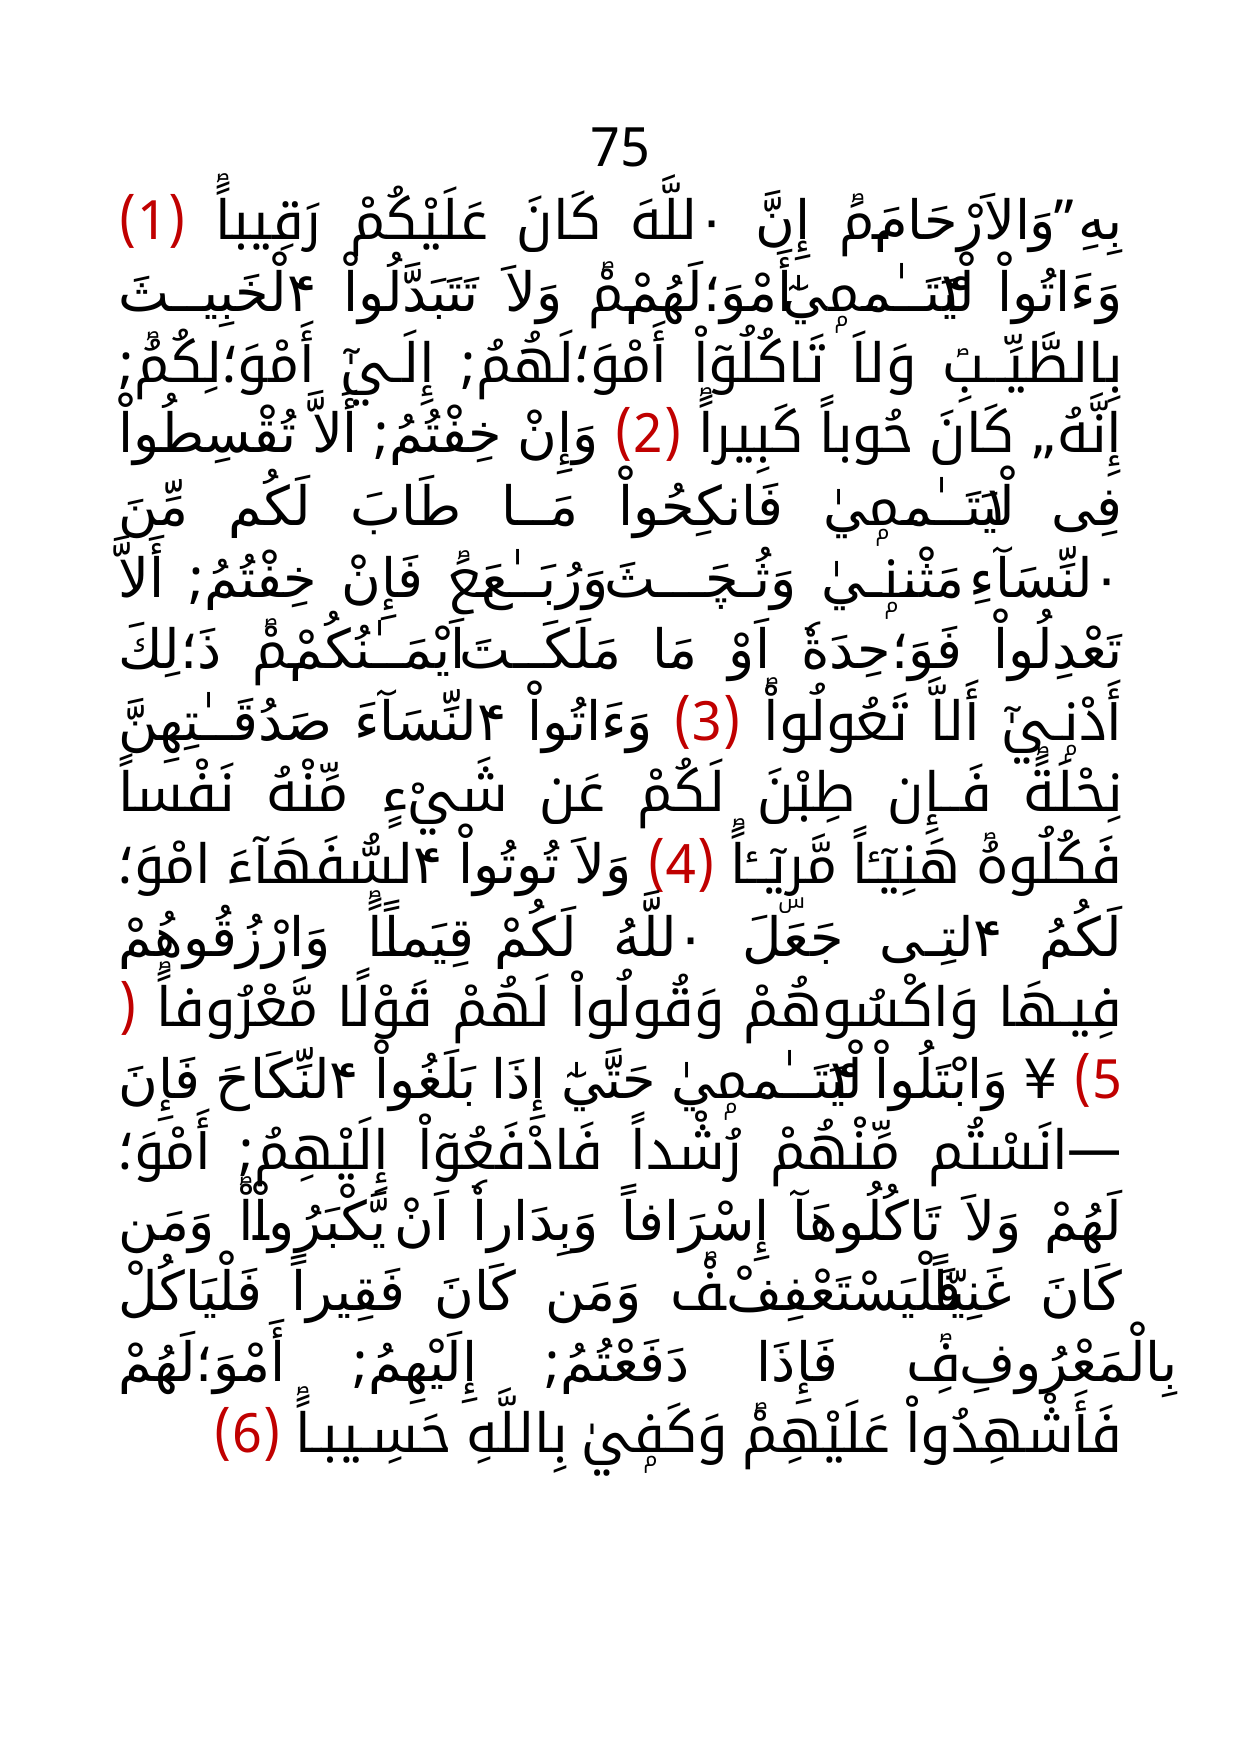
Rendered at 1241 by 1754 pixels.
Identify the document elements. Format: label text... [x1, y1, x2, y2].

text 75 [118, 118, 1122, 189]
text بِهِ” وَالاَرْحَامَؐ إِنَّ ۰للَّهَ كَانَ عَلَيْكُمْ رَقِيباًؐ (1) وَءَاتُواْ ۴لْيَتَــٰمۭيٰٓ أَمْوَ؛لَهُمْؐ وَلاَ تَتَبَدَّلُواْ ۴لْخَبِيــثَ بِالطَّيِّــبِؐ وَلاَ تَاكُلُوٓاْ أَمْوَ؛لَهُمُ; إِلَـيٰٓ أَمْوَ؛لِكُمُؐ; إِنَّهُ„ كَانَ حُوباً كَبِيراًؐ (2) وَإِنْ خِفْتُمُ; أَلاَّ تُقْسِطُواْ فِى ۱لْيَتَــٰمۭيٰ فَانكِحُواْ مَــا طَابَ لَكُم مِّنَ ۰لنِّسَآءِ مَثْنۭـيٰ وَثُـچَـــثَ وَرُبَــٰعَؐ فَإِنْ خِفْتُمُ; أَلاَّ تَعْدِلُواْ فَوَ؛حِدَةٗ اَوْ مَا مَلَكَــتَ اَيْمَــٰنُكُمْؐ ذَ؛لِكَ أَدْنۭـيٰٓ أَلاَّ تَعُولُواْؐ (3) وَءَاتُواْ ۴لنِّسَآءَ صَدُقَــٰتِهِنَّ نِحْلَةًؐ فَــإِن طِبْنَ لَكُمْ عَن شَيْءٍ مِّنْهُ نَفْساً فَكُلُوهُؐ هَنِيٓـٔاً مَّرۣيٓــٔاًؐ (4) وَلاَ تُوتُواْ ۴لسُّفَهَآءَ امْوَ؛لَكُمُ ۴لتِـى جَعَلَ ۰للَّهُ لَكُمْ قِيَماًؐ وَارْزُقُوهُمْ فِيـهَا وَاكْسُوهُمْ وَقُولُواْ لَهُمْ قَوْلًا مَّعْرُوفاًؐ (5) ¥ وَابْتَلُواْ ۴لْيَتَــٰمۭيٰ حَتَّيٰٓ إِذَا بَلَغُواْ ۴لنِّكَاحَ فَإِنَ —انَسْتُم مِّنْهُمْ رُشْداً فَادْفَعُوٓاْ إِلَيْهِمُ; أَمْوَ؛لَهُمْ وَلاَ تَاكُلُوهَآ إِسْرَافاً وَبِدَاراٗ اَنْ يَّكْبَرُواْؐ وَمَن كَانَ غَنِيّاً فَلْيَسْتَعْفِفْؐ وَمَن كَانَ فَقِيراً فَلْيَاكُلْ بِالْمَعْرُوفِؐ فَإِذَا دَفَعْتُمُ; إِلَيْهِمُ; أَمْوَ؛لَهُمْ فَأَشْهِدُواْ عَلَيْهِمْؐ وَكَفۭيٰ بِاللَّهِ حَسِـيبـاًؐ (6) [118, 189, 1122, 1474]
